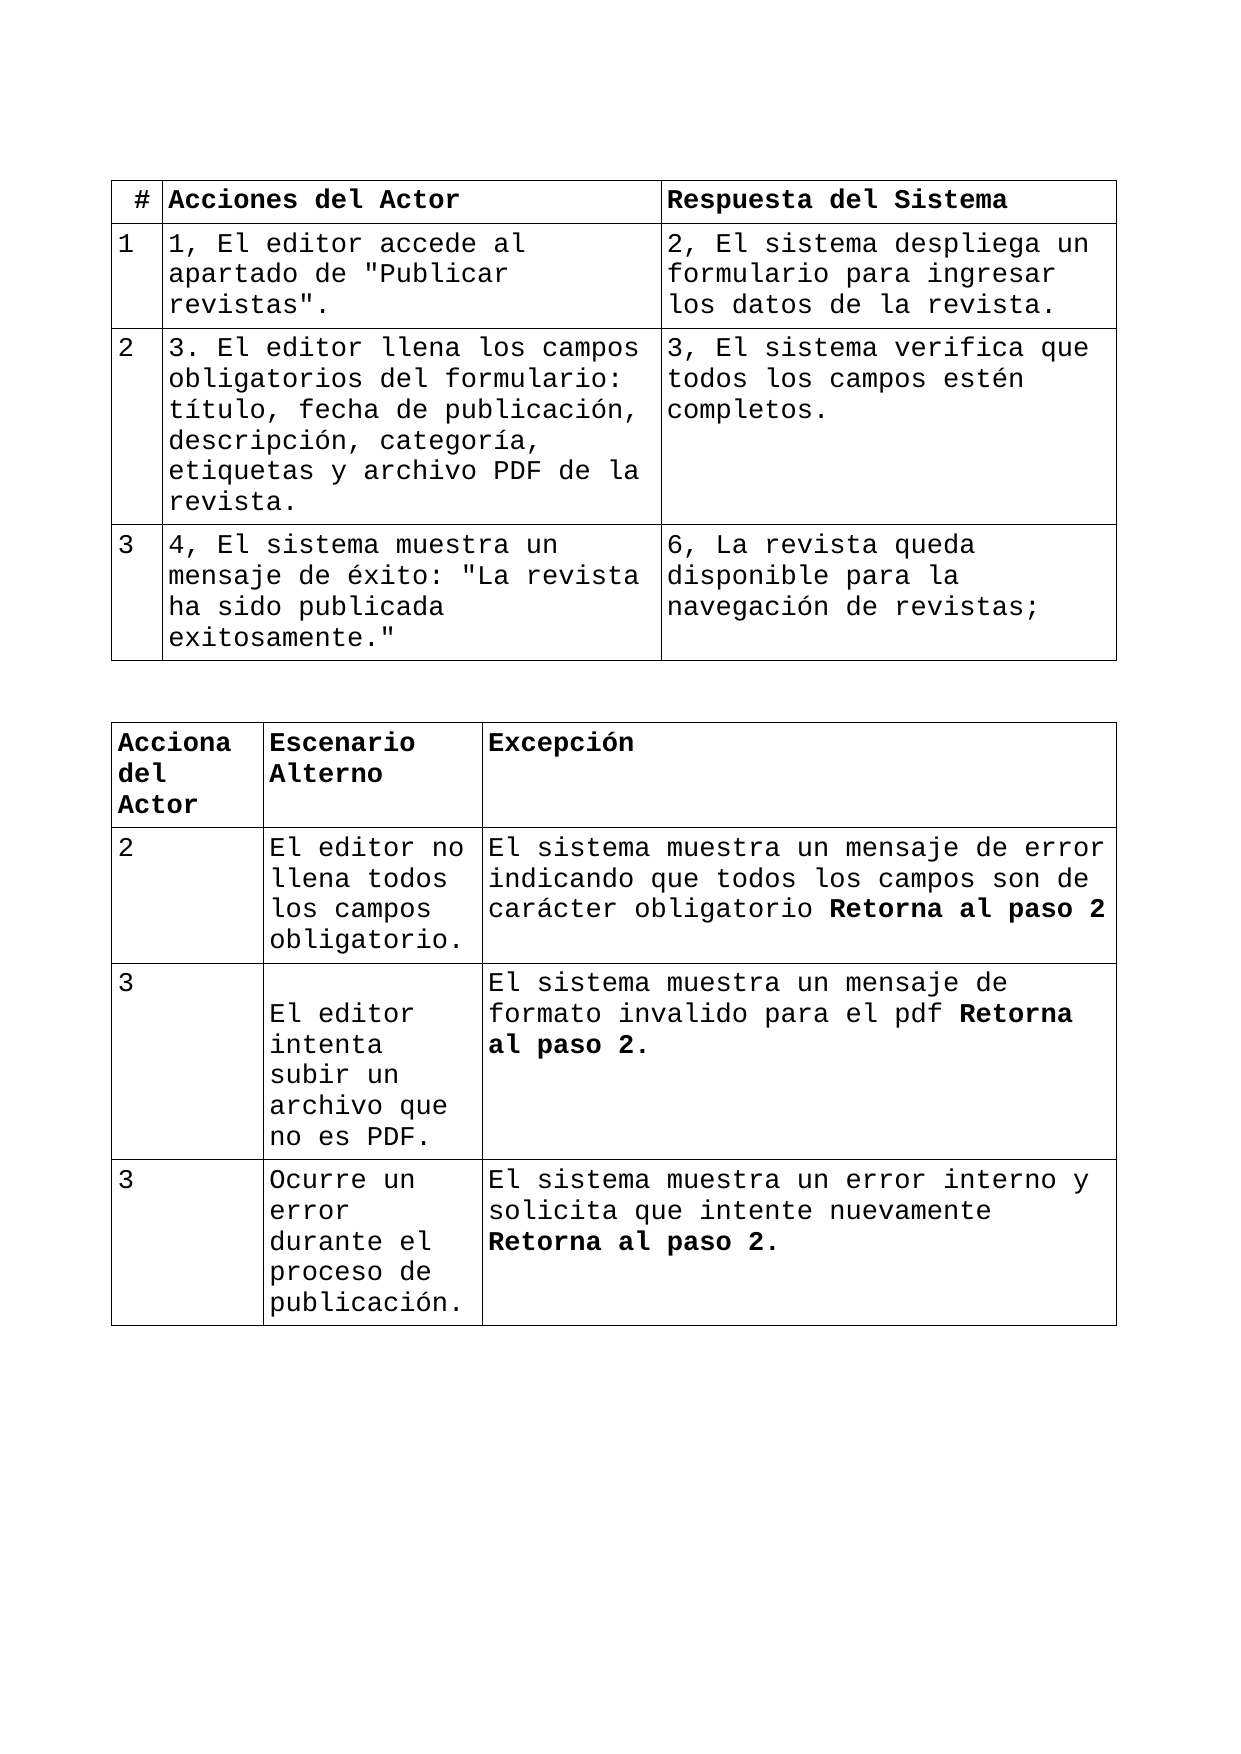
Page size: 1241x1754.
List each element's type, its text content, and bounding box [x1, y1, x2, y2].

table_cell 3 [112, 964, 263, 1159]
table_header Acciones del Actor [163, 181, 661, 223]
table_cell 1 [112, 224, 162, 327]
table_cell Ocurre un error durante el proceso de publicación. [264, 1160, 482, 1325]
table_header # [112, 181, 162, 223]
table_header Respuesta del Sistema [662, 181, 1116, 223]
table_cell 3, El sistema verifica que todos los campos estén completos. [662, 329, 1116, 524]
table_cell 4, El sistema muestra un mensaje de éxito: "La revista ha sido publicada exitosamente." [163, 525, 661, 660]
table_cell El editor intenta subir un archivo que no es PDF. [264, 964, 482, 1159]
table_cell 2 [112, 329, 162, 524]
table_cell El sistema muestra un mensaje de formato invalido para el pdf Retorna al paso 2. [483, 964, 1116, 1159]
table_cell 3 [112, 525, 162, 660]
table_cell El sistema muestra un mensaje de error indicando que todos los campos son de carácter obligatorio Retorna al paso 2 [483, 828, 1116, 962]
table_cell 2 [112, 828, 263, 962]
table_cell 6, La revista queda disponible para la navegación de revistas; [662, 525, 1116, 660]
table_header Excepción [483, 723, 1116, 827]
table_cell El sistema muestra un error interno y solicita que intente nuevamente Retorna al paso 2. [483, 1160, 1116, 1325]
table_cell 2, El sistema despliega un formulario para ingresar los datos de la revista. [662, 224, 1116, 327]
table_cell El editor no llena todos los campos obligatorio. [264, 828, 482, 962]
table_cell 3 [112, 1160, 263, 1325]
table_cell 1, El editor accede al apartado de "Publicar revistas". [163, 224, 661, 327]
table_header Escenario Alterno [264, 723, 482, 827]
table_cell 3. El editor llena los campos obligatorios del formulario: título, fecha de publicación, descripción, categoría, etiquetas y archivo PDF de la revista. [163, 329, 661, 524]
table_header Acciona del Actor [112, 723, 263, 827]
